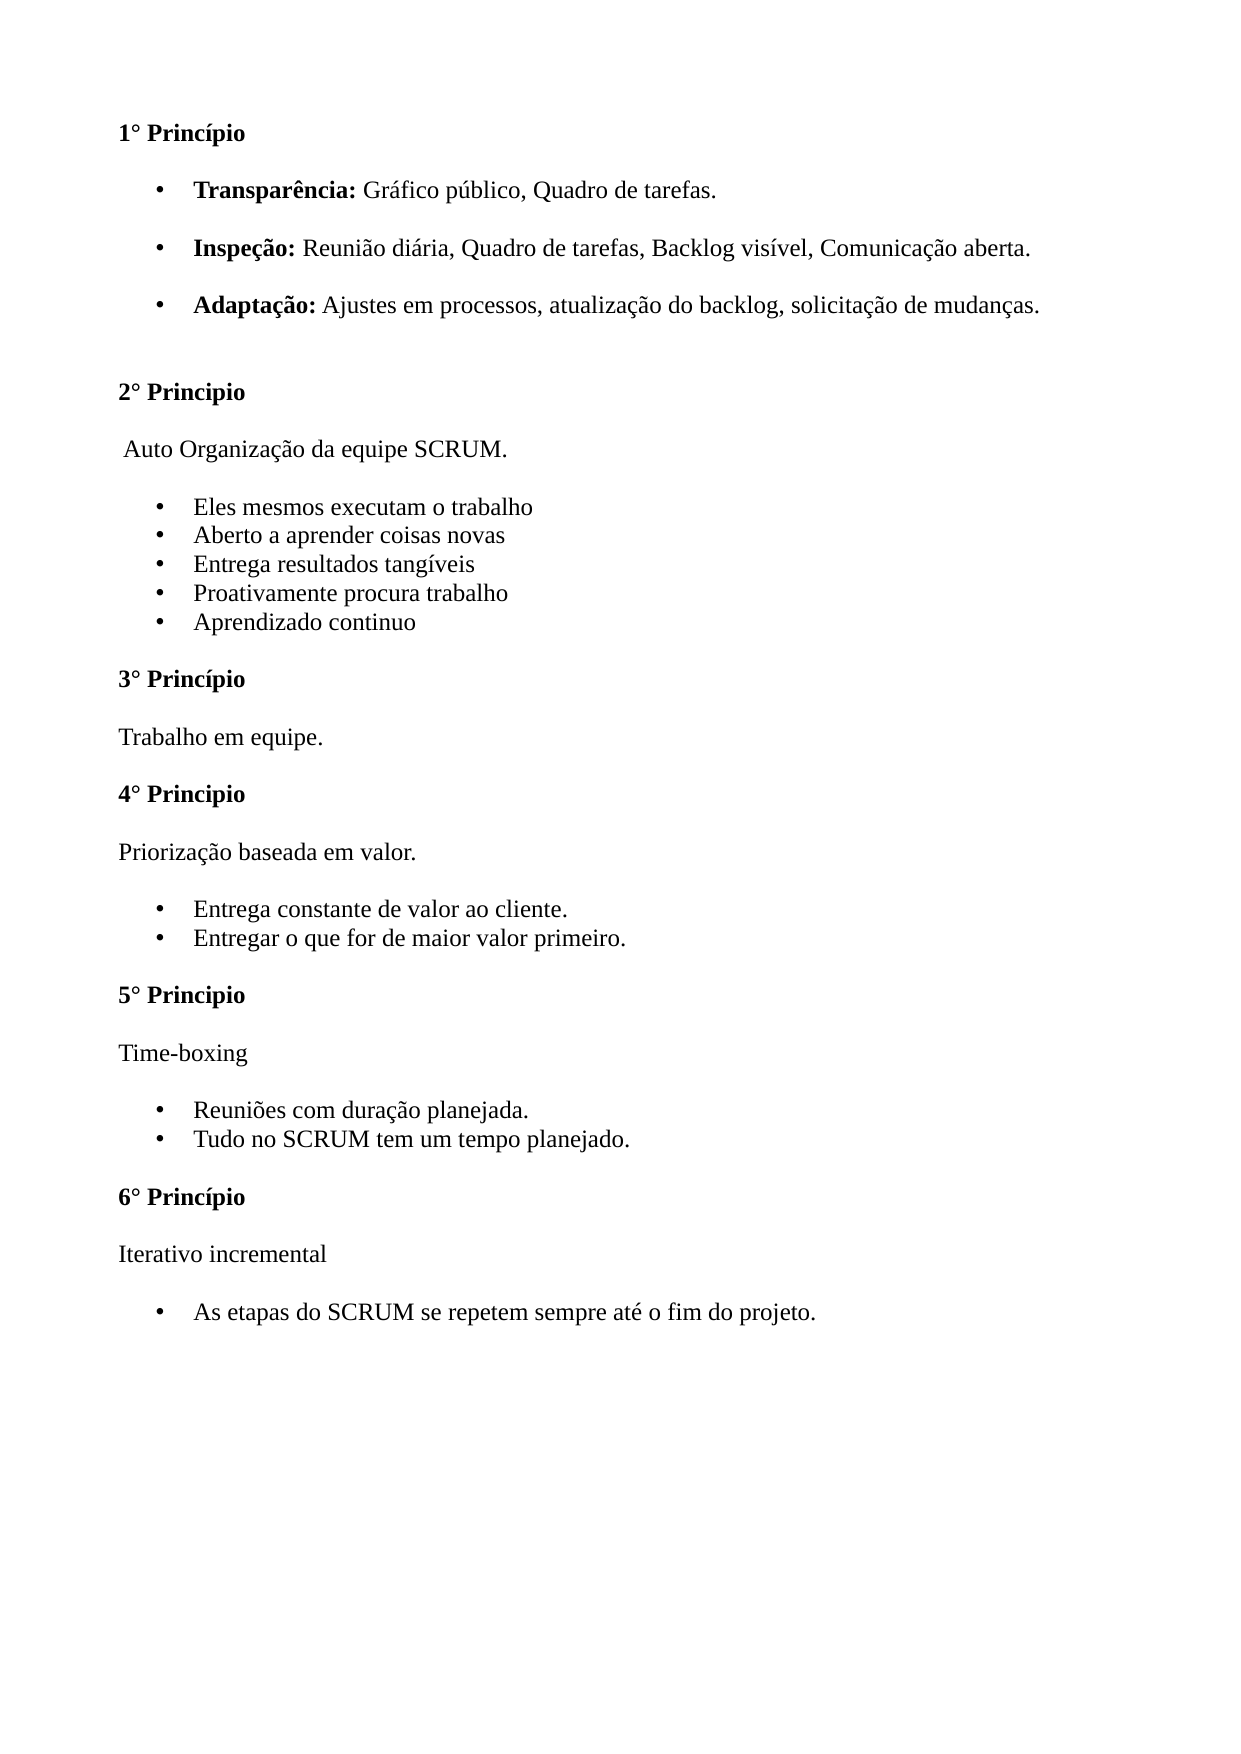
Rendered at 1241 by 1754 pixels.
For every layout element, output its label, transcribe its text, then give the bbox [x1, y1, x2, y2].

list Adaptação: Ajustes em processos, atualização do backlog, solicitação de mudanças. [156, 291, 1122, 319]
text 6° Princípio [118, 1182, 1122, 1211]
list Reuniões com duração planejada. [156, 1096, 1122, 1124]
text 4° Principio [118, 779, 1122, 808]
list Tudo no SCRUM tem um tempo planejado. [156, 1124, 1122, 1153]
text Iterativo incremental [118, 1239, 1122, 1268]
text Trabalho em equipe. [118, 722, 1122, 751]
text 1° Princípio [118, 118, 1122, 147]
list Entregar o que for de maior valor primeiro. [156, 923, 1122, 952]
text Time-boxing [118, 1038, 1122, 1067]
text 5° Principio [118, 981, 1122, 1009]
list As etapas do SCRUM se repetem sempre até o fim do projeto. [156, 1297, 1122, 1326]
list Aprendizado continuo [156, 607, 1122, 636]
list Aberto a aprender coisas novas [156, 521, 1122, 549]
list Transparência: Gráfico público, Quadro de tarefas. [156, 176, 1122, 204]
list Proativamente procura trabalho [156, 578, 1122, 607]
list Inspeção: Reunião diária, Quadro de tarefas, Backlog visível, Comunicação aberta. [156, 233, 1122, 262]
list Eles mesmos executam o trabalho [156, 492, 1122, 521]
text Auto Organização da equipe SCRUM. [118, 434, 1122, 463]
text 2° Principio [118, 377, 1122, 406]
list Entrega resultados tangíveis [156, 549, 1122, 578]
text 3° Princípio [118, 664, 1122, 693]
list Entrega constante de valor ao cliente. [156, 894, 1122, 923]
text Priorização baseada em valor. [118, 837, 1122, 866]
